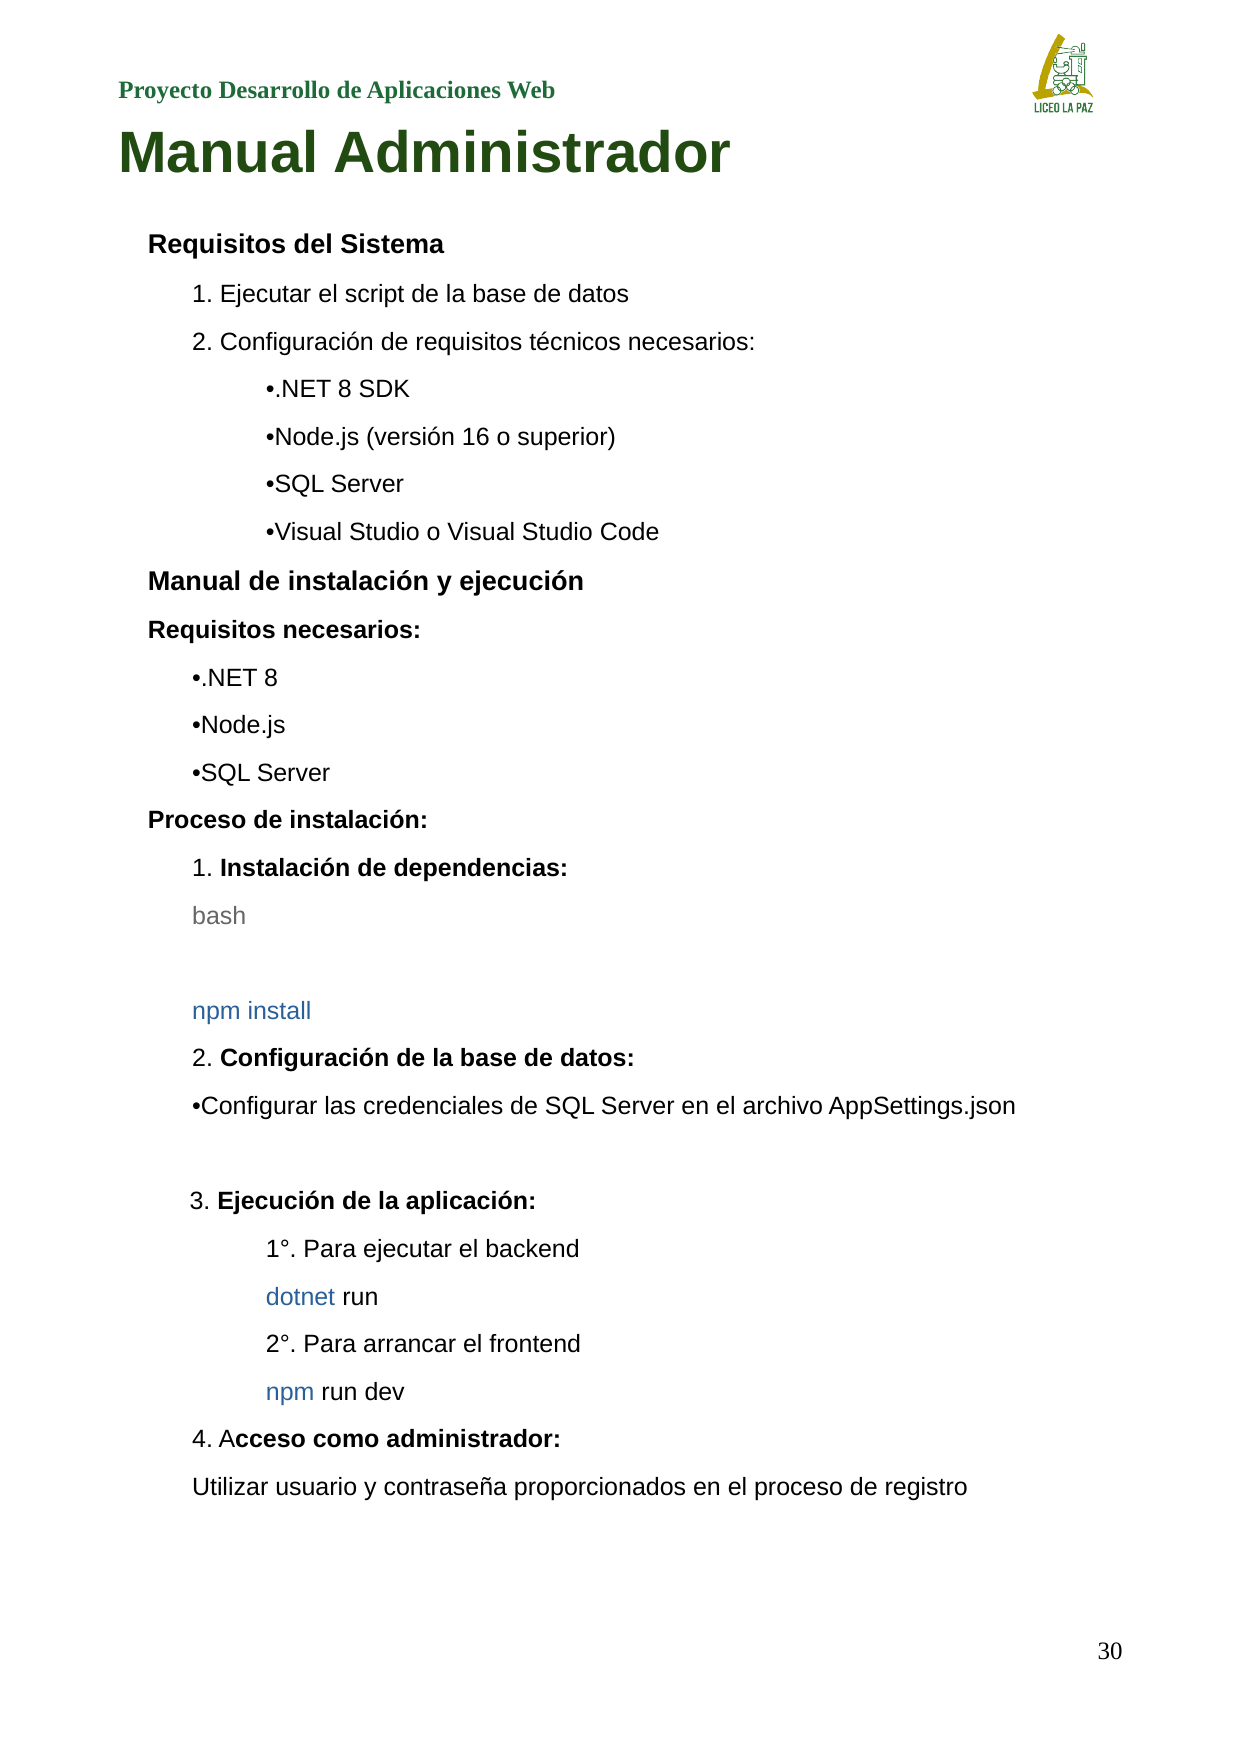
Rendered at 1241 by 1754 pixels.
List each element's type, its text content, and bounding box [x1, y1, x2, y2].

text •Configurar las credenciales de SQL Server en el archivo AppSettings.json [118, 1091, 1122, 1120]
text 3. Ejecución de la aplicación: [118, 1186, 1122, 1215]
text bash [118, 901, 1122, 929]
text •Node.js (versión 16 o superior) [118, 422, 1122, 450]
text npm run dev [118, 1377, 1122, 1405]
text Requisitos necesarios: [118, 615, 1122, 644]
text Manual de instalación y ejecución [118, 564, 1122, 596]
text •SQL Server [118, 758, 1122, 787]
text 2. Configuración de la base de datos: [118, 1043, 1122, 1072]
picture [1025, 26, 1100, 121]
text 1°. Para ejecutar el backend [118, 1234, 1122, 1263]
text Proceso de instalación: [118, 805, 1122, 834]
text Requisitos del Sistema [118, 228, 1122, 259]
subtitle Manual Administrador [118, 118, 1122, 185]
text 1. Ejecutar el script de la base de datos [118, 279, 1122, 308]
text •.NET 8 [118, 663, 1122, 691]
text •Node.js [118, 710, 1122, 739]
text Utilizar usuario y contraseña proporcionados en el proceso de registro [118, 1472, 1122, 1501]
text 2. Configuración de requisitos técnicos necesarios: [118, 326, 1122, 355]
text •.NET 8 SDK [118, 374, 1122, 403]
text 2°. Para arrancar el frontend [118, 1329, 1122, 1358]
text dotnet run [118, 1281, 1122, 1310]
text •Visual Studio o Visual Studio Code [118, 517, 1122, 546]
text 1. Instalación de dependencias: [118, 853, 1122, 882]
text •SQL Server [118, 469, 1122, 498]
text npm install [118, 996, 1122, 1024]
text 4. Acceso como administrador: [118, 1424, 1122, 1453]
